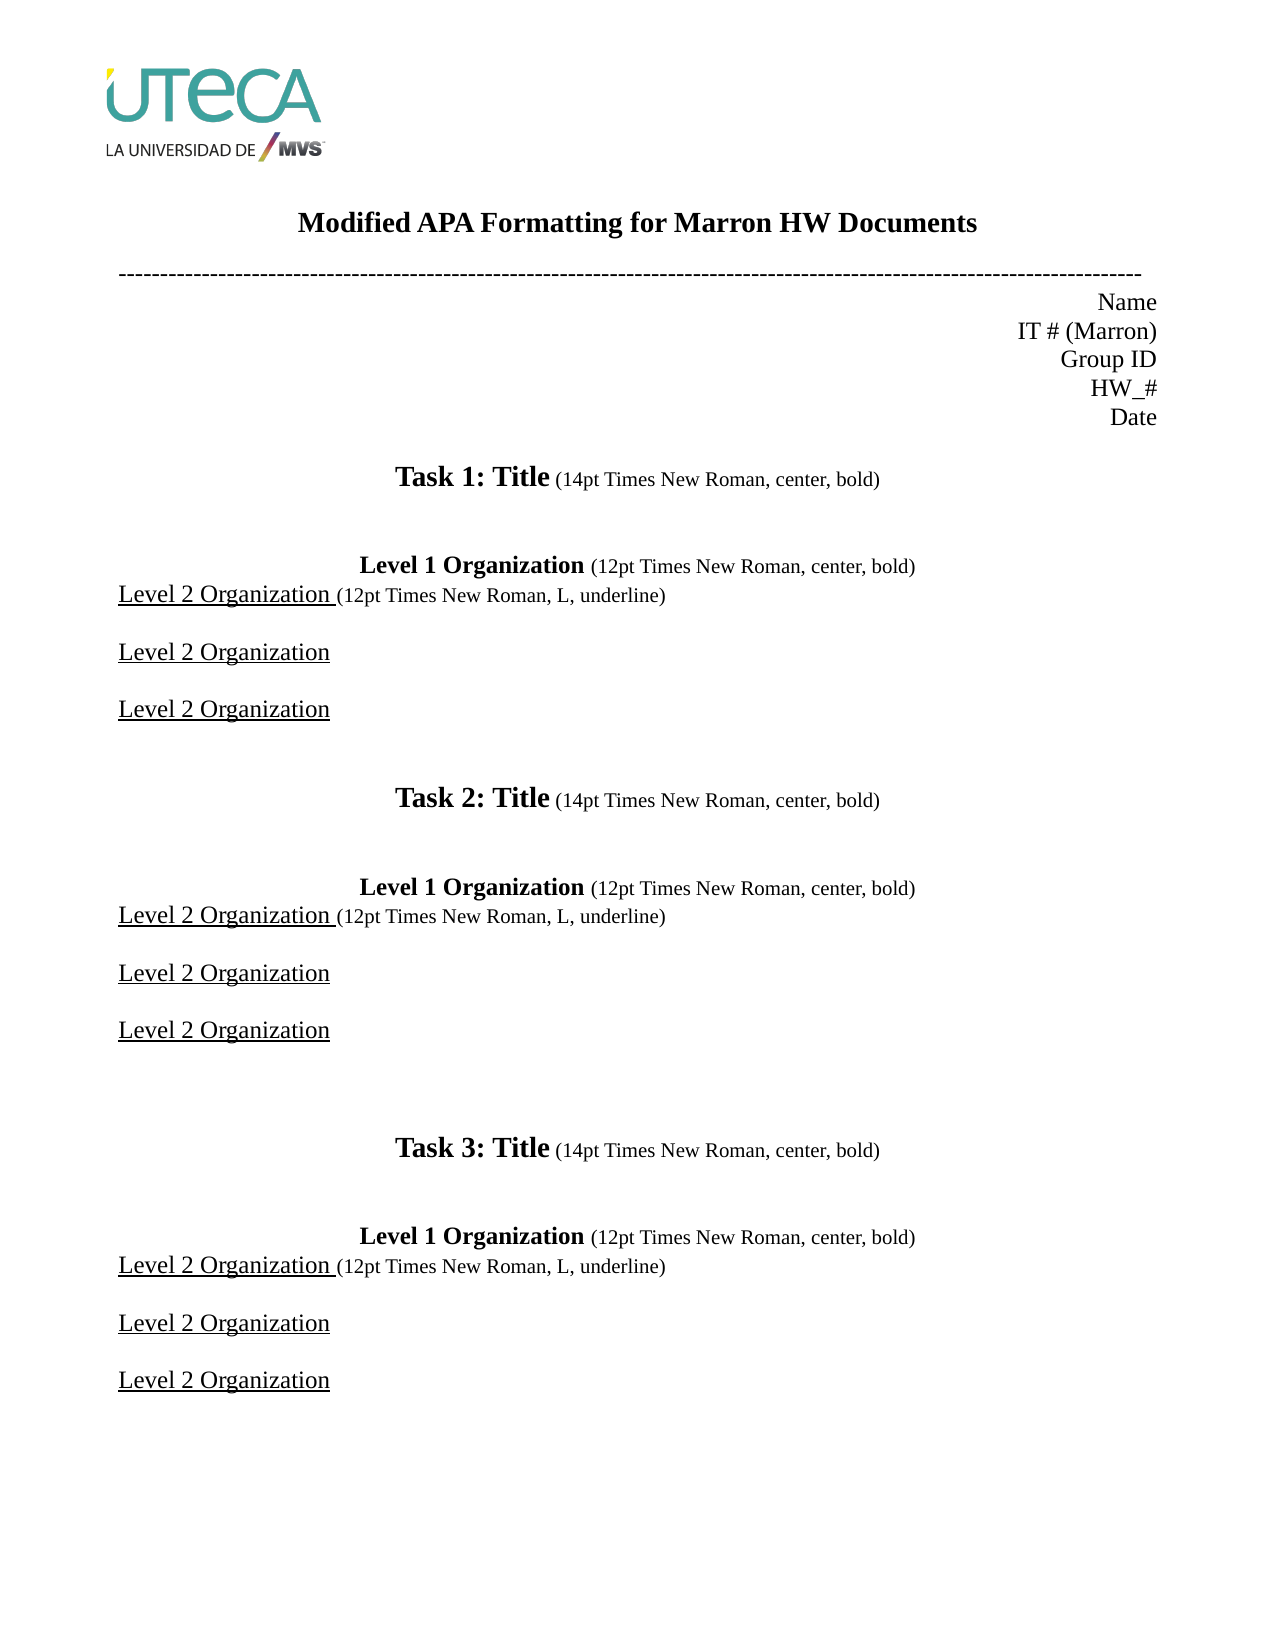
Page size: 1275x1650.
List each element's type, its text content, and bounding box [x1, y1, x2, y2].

text Level 2 Organization (12pt Times New Roman, L, underline) [118, 1250, 1157, 1279]
picture [104, 64, 328, 166]
text Level 1 Organization (12pt Times New Roman, center, bold) [118, 551, 1157, 579]
text Task 3: Title (14pt Times New Roman, center, bold) [118, 1130, 1157, 1164]
text Level 1 Organization (12pt Times New Roman, center, bold) [118, 872, 1157, 900]
text Group ID [118, 344, 1157, 373]
text Level 2 Organization [118, 694, 1157, 723]
text Level 2 Organization [118, 1308, 1157, 1336]
text Level 2 Organization [118, 958, 1157, 987]
text Level 2 Organization [118, 637, 1157, 666]
text Level 2 Organization [118, 1365, 1157, 1394]
text IT # (Marron) [118, 316, 1157, 344]
text HW_# [118, 373, 1157, 402]
text Level 2 Organization (12pt Times New Roman, L, underline) [118, 579, 1157, 608]
text Level 2 Organization [118, 1015, 1157, 1044]
text --------------------------------------------------------------------------------------------------------------------------- [118, 258, 1157, 287]
text Modified APA Formatting for Marron HW Documents [118, 205, 1157, 239]
text Level 1 Organization (12pt Times New Roman, center, bold) [118, 1221, 1157, 1250]
text Task 1: Title (14pt Times New Roman, center, bold) [118, 459, 1157, 493]
text Date [118, 402, 1157, 431]
text Level 2 Organization (12pt Times New Roman, L, underline) [118, 900, 1157, 929]
text Task 2: Title (14pt Times New Roman, center, bold) [118, 781, 1157, 814]
text Name [118, 287, 1157, 316]
